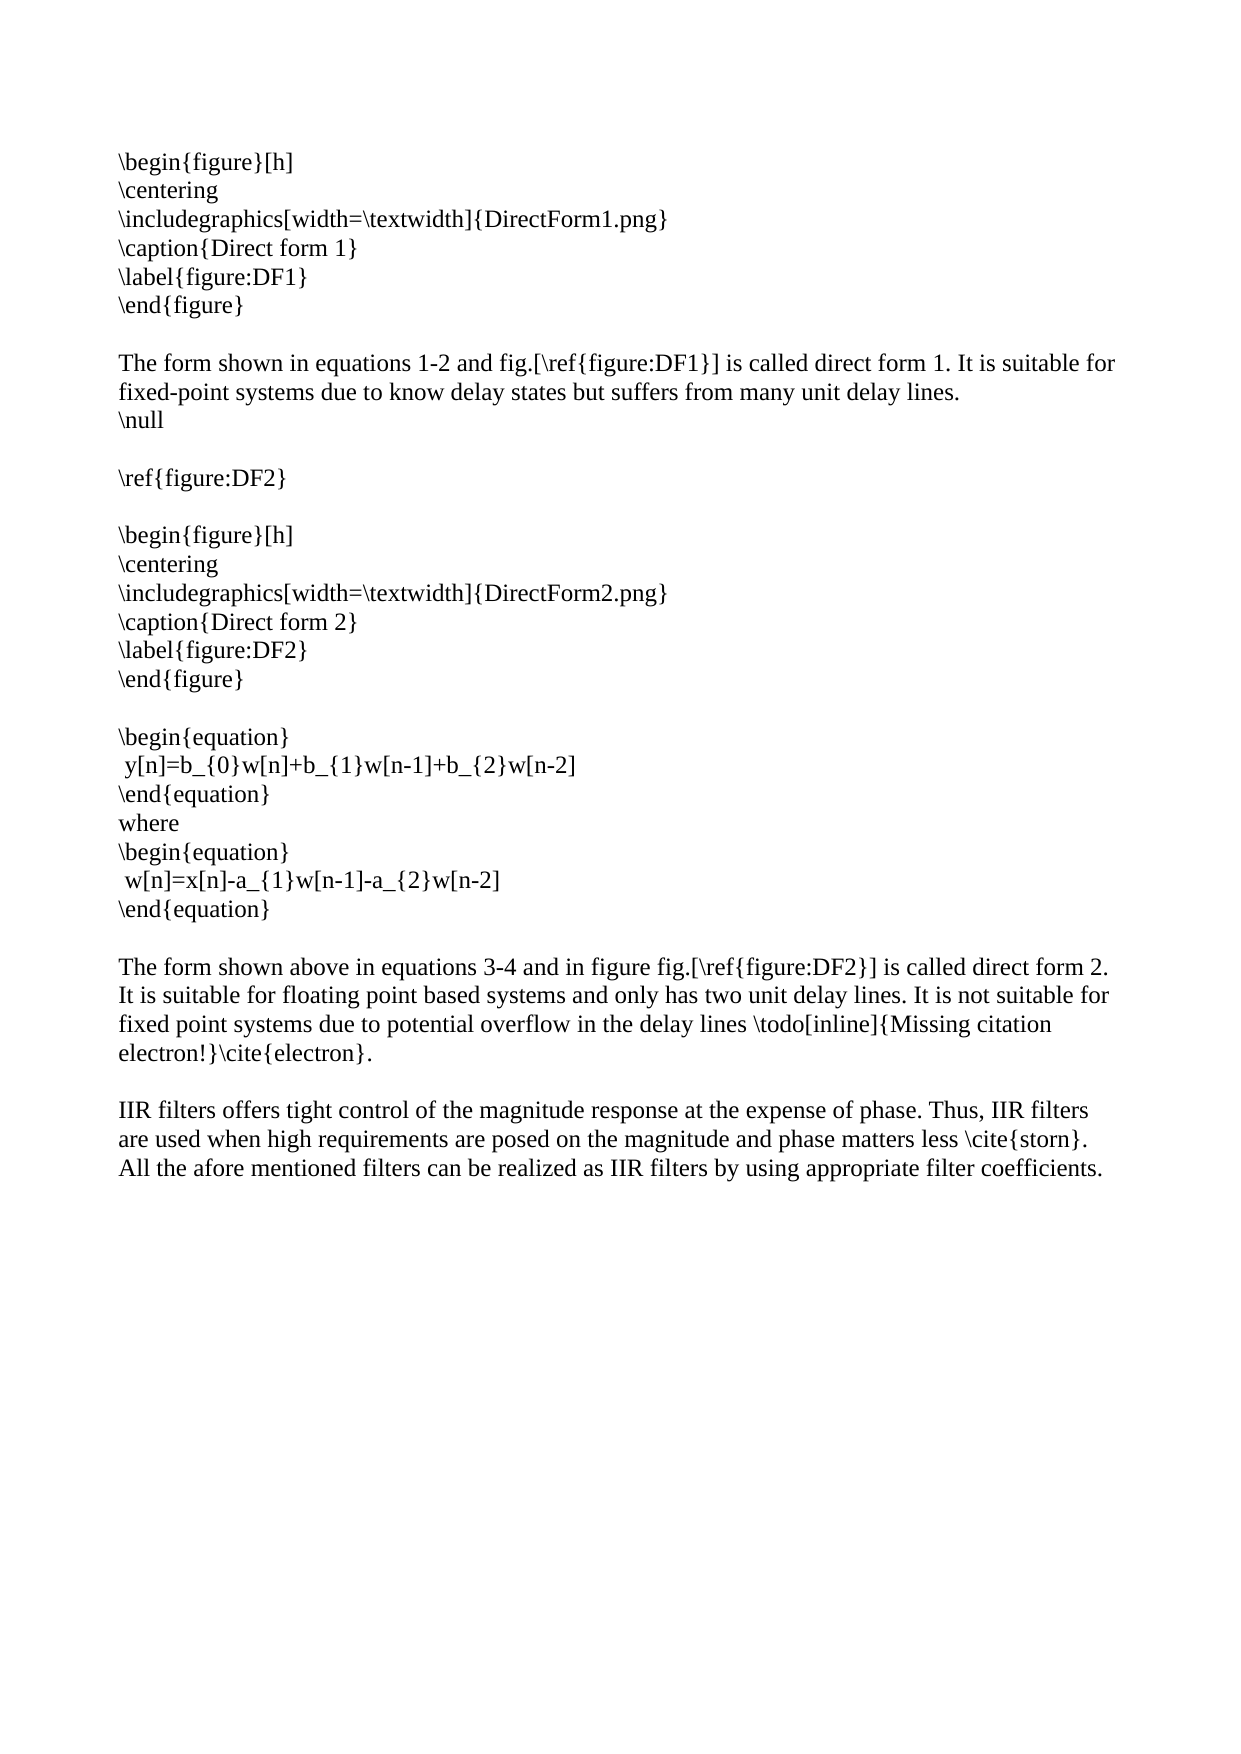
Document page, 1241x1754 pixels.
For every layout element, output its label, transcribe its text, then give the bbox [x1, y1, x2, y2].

text \includegraphics[width=\textwidth]{DirectForm2.png} [118, 578, 1122, 607]
text \null [118, 406, 1122, 434]
text \begin{equation} [118, 722, 1122, 751]
text IIR filters offers tight control of the magnitude response at the expense of phase. Thus, IIR filters are used when high requirements are posed on the magnitude and phase matters less \cite{storn}. [118, 1096, 1122, 1153]
text \end{figure} [118, 291, 1122, 319]
text The form shown above in equations 3-4 and in figure fig.[\ref{figure:DF2}] is called direct form 2. It is suitable for floating point based systems and only has two unit delay lines. It is not suitable for fixed point systems due to potential overflow in the delay lines \todo[inline]{Missing citation electron!}\cite{electron}. [118, 952, 1122, 1067]
text where [118, 808, 1122, 837]
text \label{figure:DF2} [118, 636, 1122, 664]
text \end{equation} [118, 779, 1122, 808]
text \caption{Direct form 2} [118, 607, 1122, 636]
text \centering [118, 176, 1122, 204]
text \centering [118, 549, 1122, 578]
text \includegraphics[width=\textwidth]{DirectForm1.png} [118, 204, 1122, 233]
text The form shown in equations 1-2 and fig.[\ref{figure:DF1}] is called direct form 1. It is suitable for fixed-point systems due to know delay states but suffers from many unit delay lines. [118, 348, 1122, 406]
text \label{figure:DF1} [118, 262, 1122, 291]
text \ref{figure:DF2} [118, 463, 1122, 492]
text \caption{Direct form 1} [118, 233, 1122, 262]
text \begin{figure}[h] [118, 147, 1122, 176]
text \begin{equation} [118, 837, 1122, 866]
text \end{figure} [118, 664, 1122, 693]
text w[n]=x[n]-a_{1}w[n-1]-a_{2}w[n-2] [118, 866, 1122, 894]
text y[n]=b_{0}w[n]+b_{1}w[n-1]+b_{2}w[n-2] [118, 751, 1122, 779]
text \begin{figure}[h] [118, 521, 1122, 549]
text \end{equation} [118, 894, 1122, 923]
text All the afore mentioned filters can be realized as IIR filters by using appropriate filter coefficients. [118, 1153, 1122, 1182]
